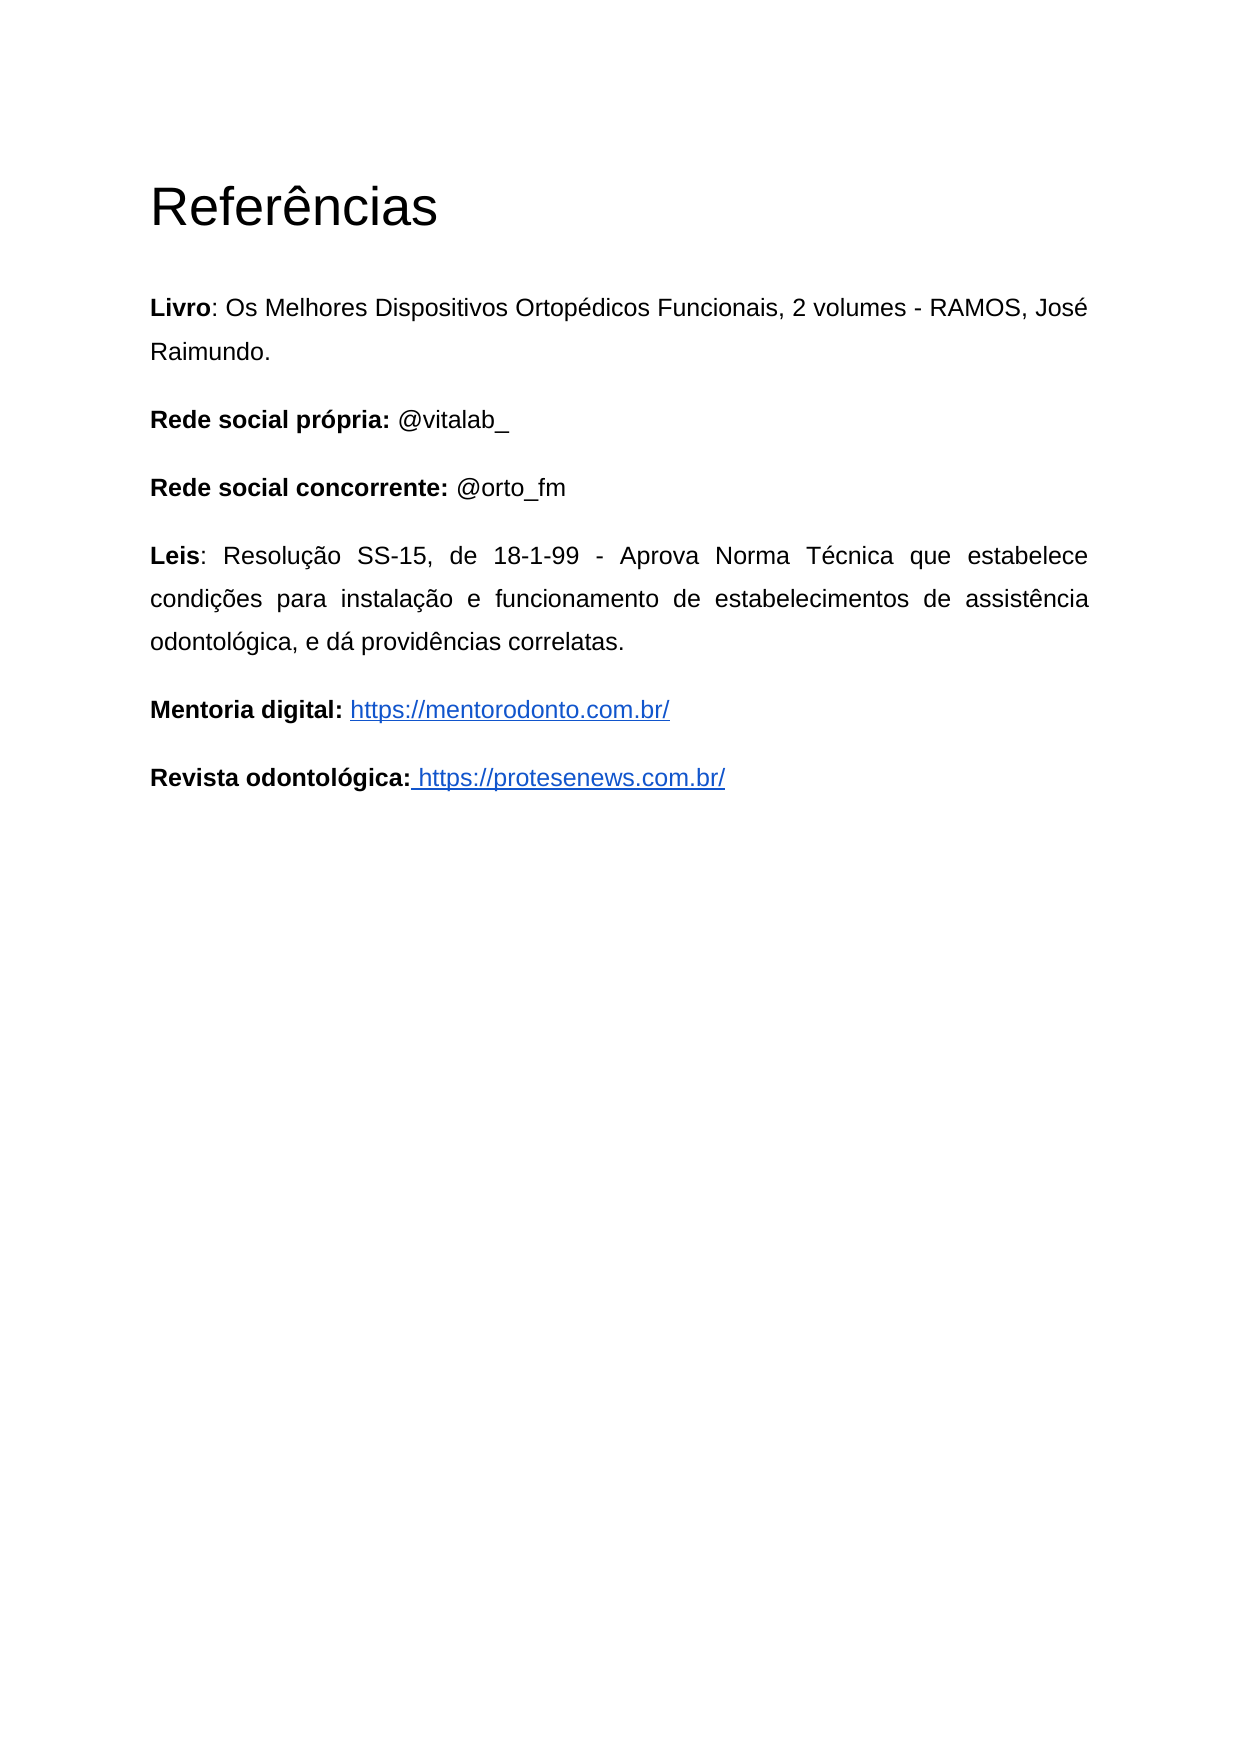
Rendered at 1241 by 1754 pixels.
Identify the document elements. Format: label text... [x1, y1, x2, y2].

text Leis: Resolução SS-15, de 18-1-99 - Aprova Norma Técnica que estabelece condições para instalação e funcionamento de estabelecimentos de assistência odontológica, e dá providências correlatas. [150, 541, 1090, 656]
text Livro: Os Melhores Dispositivos Ortopédicos Funcionais, 2 volumes - RAMOS, José Raimundo. [150, 293, 1090, 365]
title Referências [150, 175, 1090, 237]
text Rede social concorrente: @orto_fm [150, 473, 1090, 502]
text Rede social própria: @vitalab_ [150, 405, 1090, 433]
text Revista odontológica: https://protesenews.com.br/ [150, 763, 1090, 792]
text Mentoria digital: https://mentorodonto.com.br/ [150, 695, 1090, 724]
